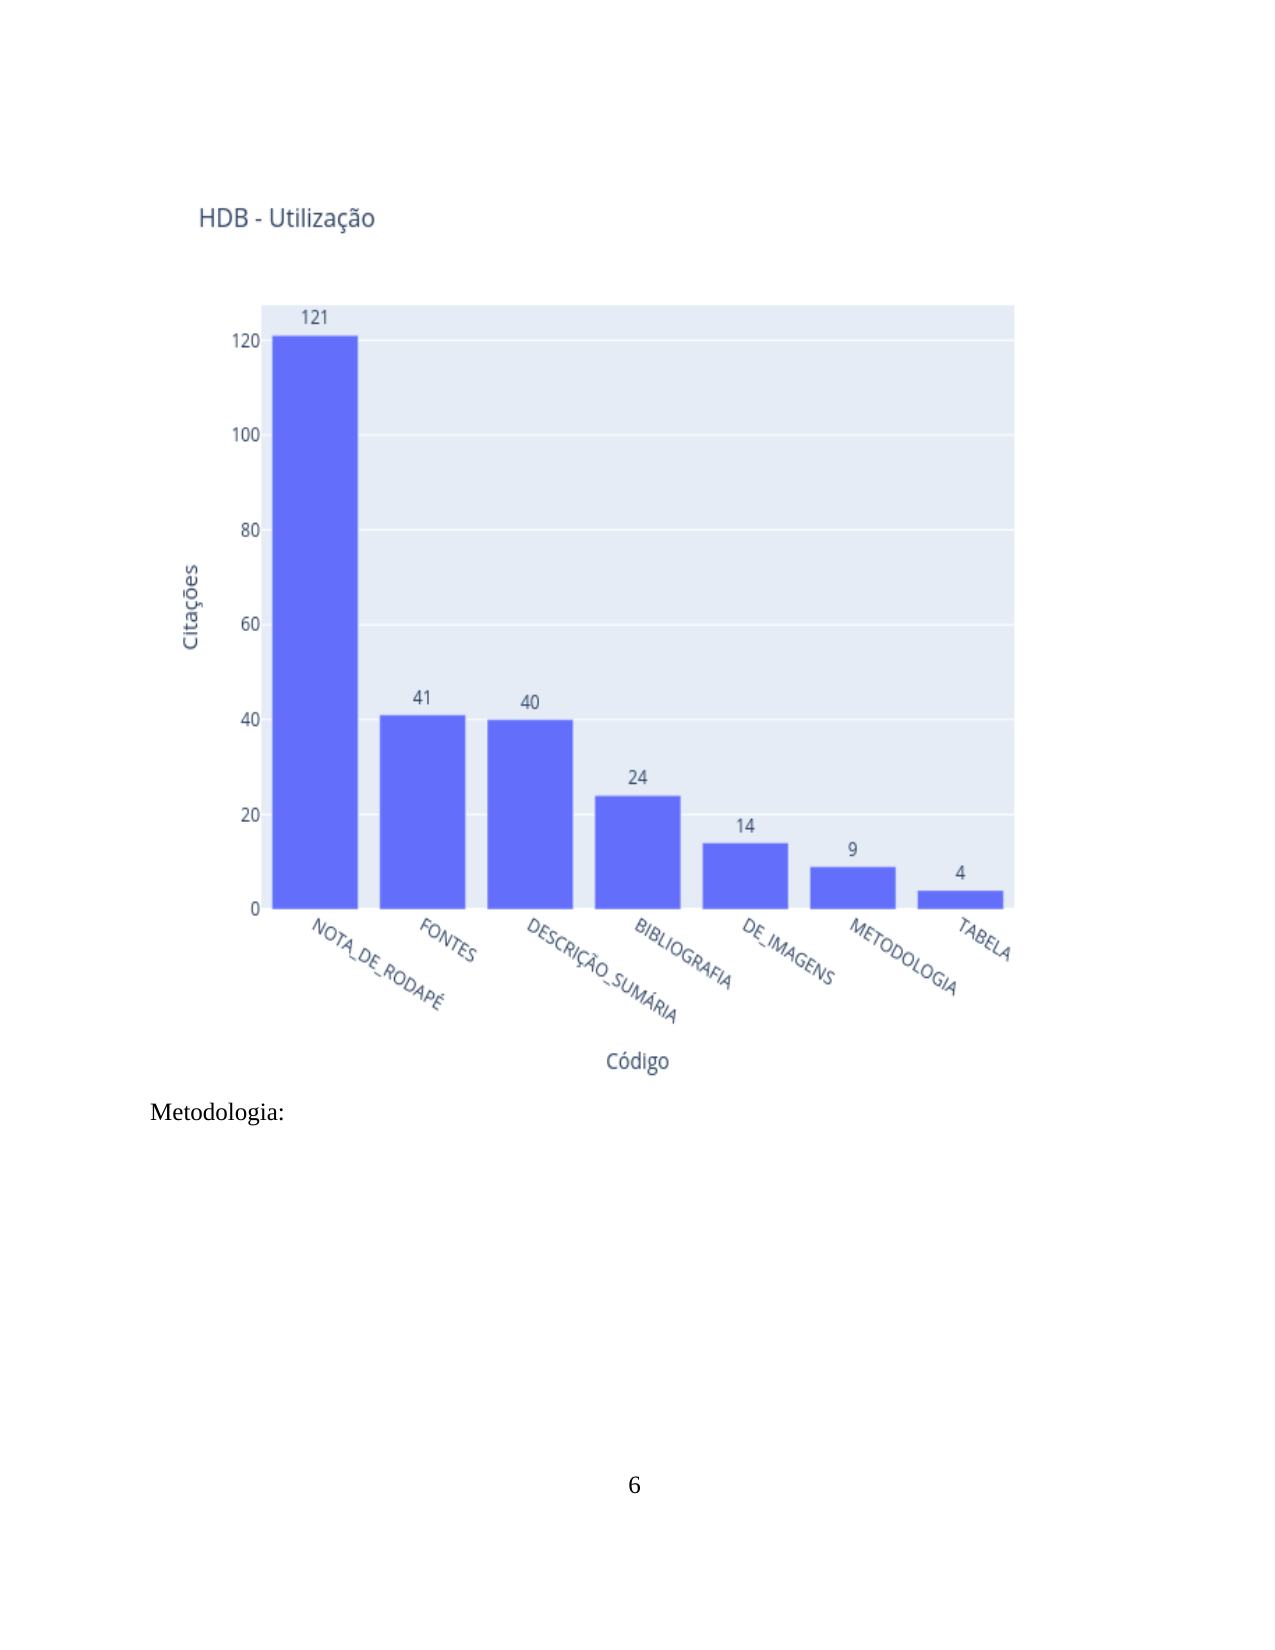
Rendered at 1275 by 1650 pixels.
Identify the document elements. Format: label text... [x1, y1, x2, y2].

picture [150, 150, 1125, 1088]
text Metodologia: [150, 1097, 1125, 1126]
